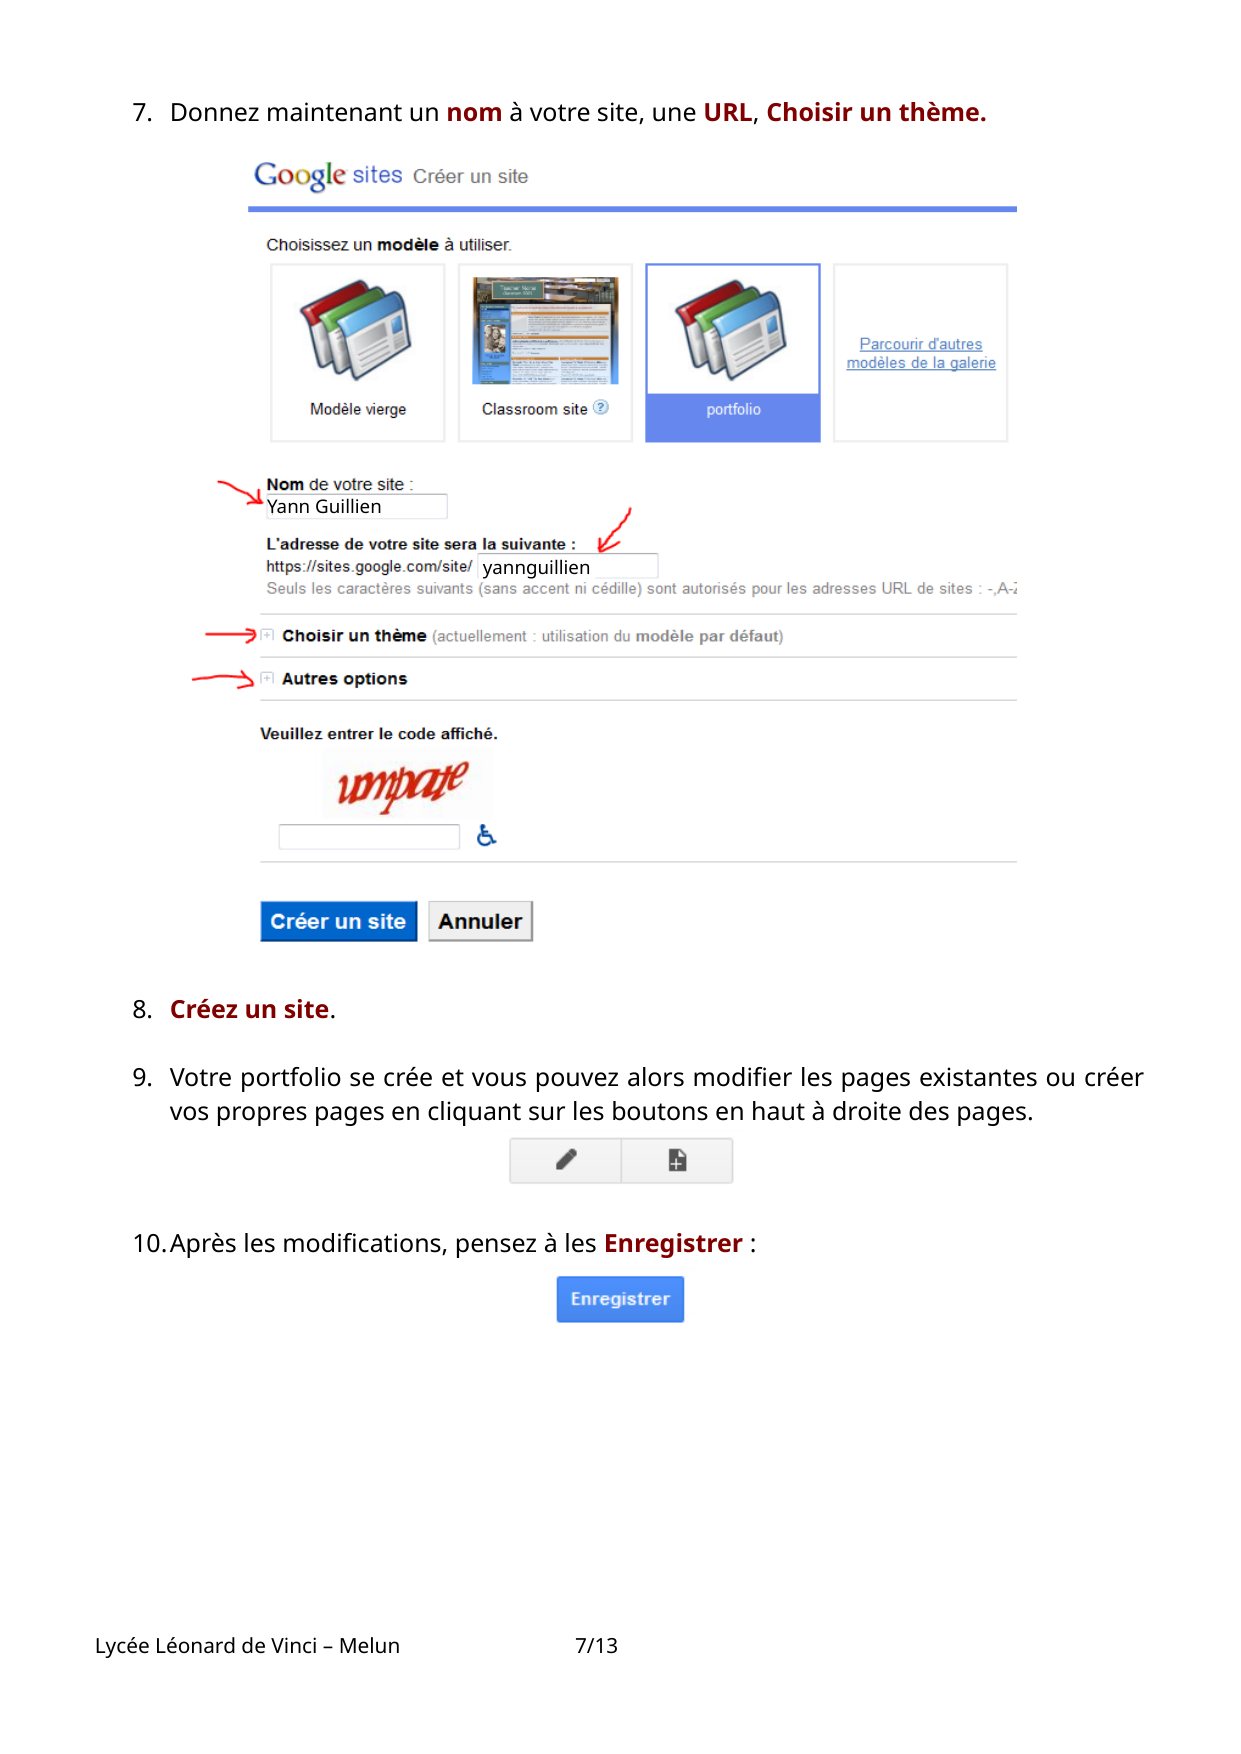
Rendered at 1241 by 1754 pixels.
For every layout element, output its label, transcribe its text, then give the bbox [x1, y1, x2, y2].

picture [497, 1127, 743, 1192]
list Donnez maintenant un nom à votre site, une URL, Choisir un thème. [132, 94, 1146, 128]
list Créez un site. [132, 991, 1146, 1025]
picture [191, 147, 1017, 958]
picture [543, 1259, 697, 1334]
list Votre portfolio se crée et vous pouvez alors modifier les pages existantes ou créer vos propres pages en cliquant sur les boutons en haut à droite des pages. [132, 1059, 1146, 1127]
list Après les modifications, pensez à les Enregistrer : [132, 1226, 1146, 1260]
